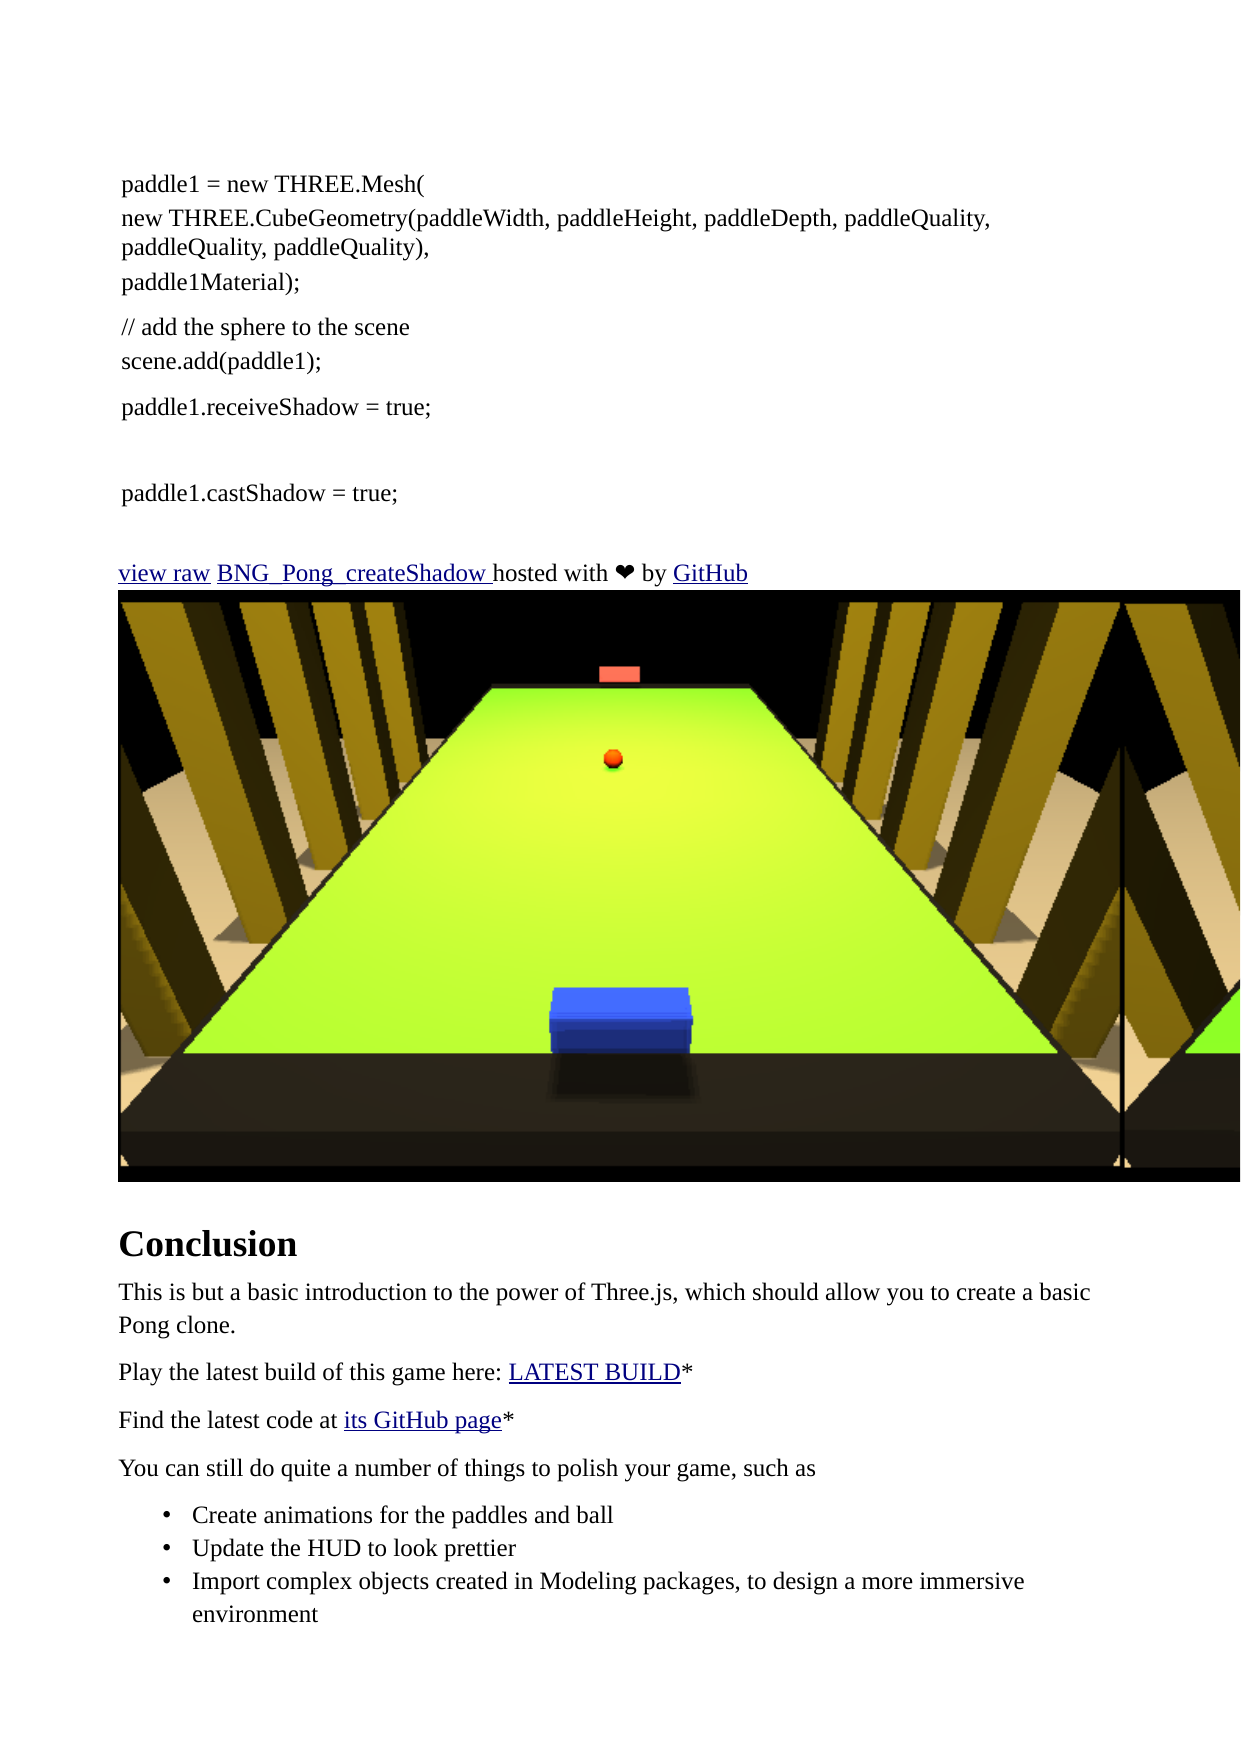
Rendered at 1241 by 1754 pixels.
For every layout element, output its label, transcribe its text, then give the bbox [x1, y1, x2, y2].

text You can still do quite a number of things to polish your game, such as [118, 1453, 1122, 1481]
table_header paddle1Material); [118, 264, 313, 298]
table_header new THREE.CubeGeometry(paddleWidth, paddleHeight, paddleDepth, paddleQuality, paddleQuality, paddleQuality), [118, 200, 1122, 264]
text This is but a basic introduction to the power of Three.js, which should allow you to create a basic Pong clone. [118, 1277, 1122, 1338]
list Update the HUD to look prettier [162, 1533, 1122, 1562]
list Create animations for the paddles and ball [162, 1500, 1122, 1529]
table_header [118, 298, 136, 309]
text Find the latest code at its GitHub page* [118, 1405, 1122, 1434]
subtitle Conclusion [118, 1221, 1122, 1264]
table_header paddle1.castShadow = true; [118, 476, 412, 510]
list Import complex objects created in Modeling packages, to design a more immersive environment [162, 1566, 1122, 1628]
text view raw BNG_Pong_createShadow hosted with ❤ by GitHub [118, 558, 1122, 587]
table_header paddle1.receiveShadow = true; [118, 389, 445, 423]
text Play the latest build of this game here: LATEST BUILD* [118, 1357, 1122, 1386]
table_header // add the sphere to the scene [118, 309, 422, 343]
table_header paddle1 = new THREE.Mesh( [118, 166, 439, 200]
table_header [118, 378, 136, 389]
table_header scene.add(paddle1); [118, 344, 334, 378]
picture [118, 590, 1241, 1182]
